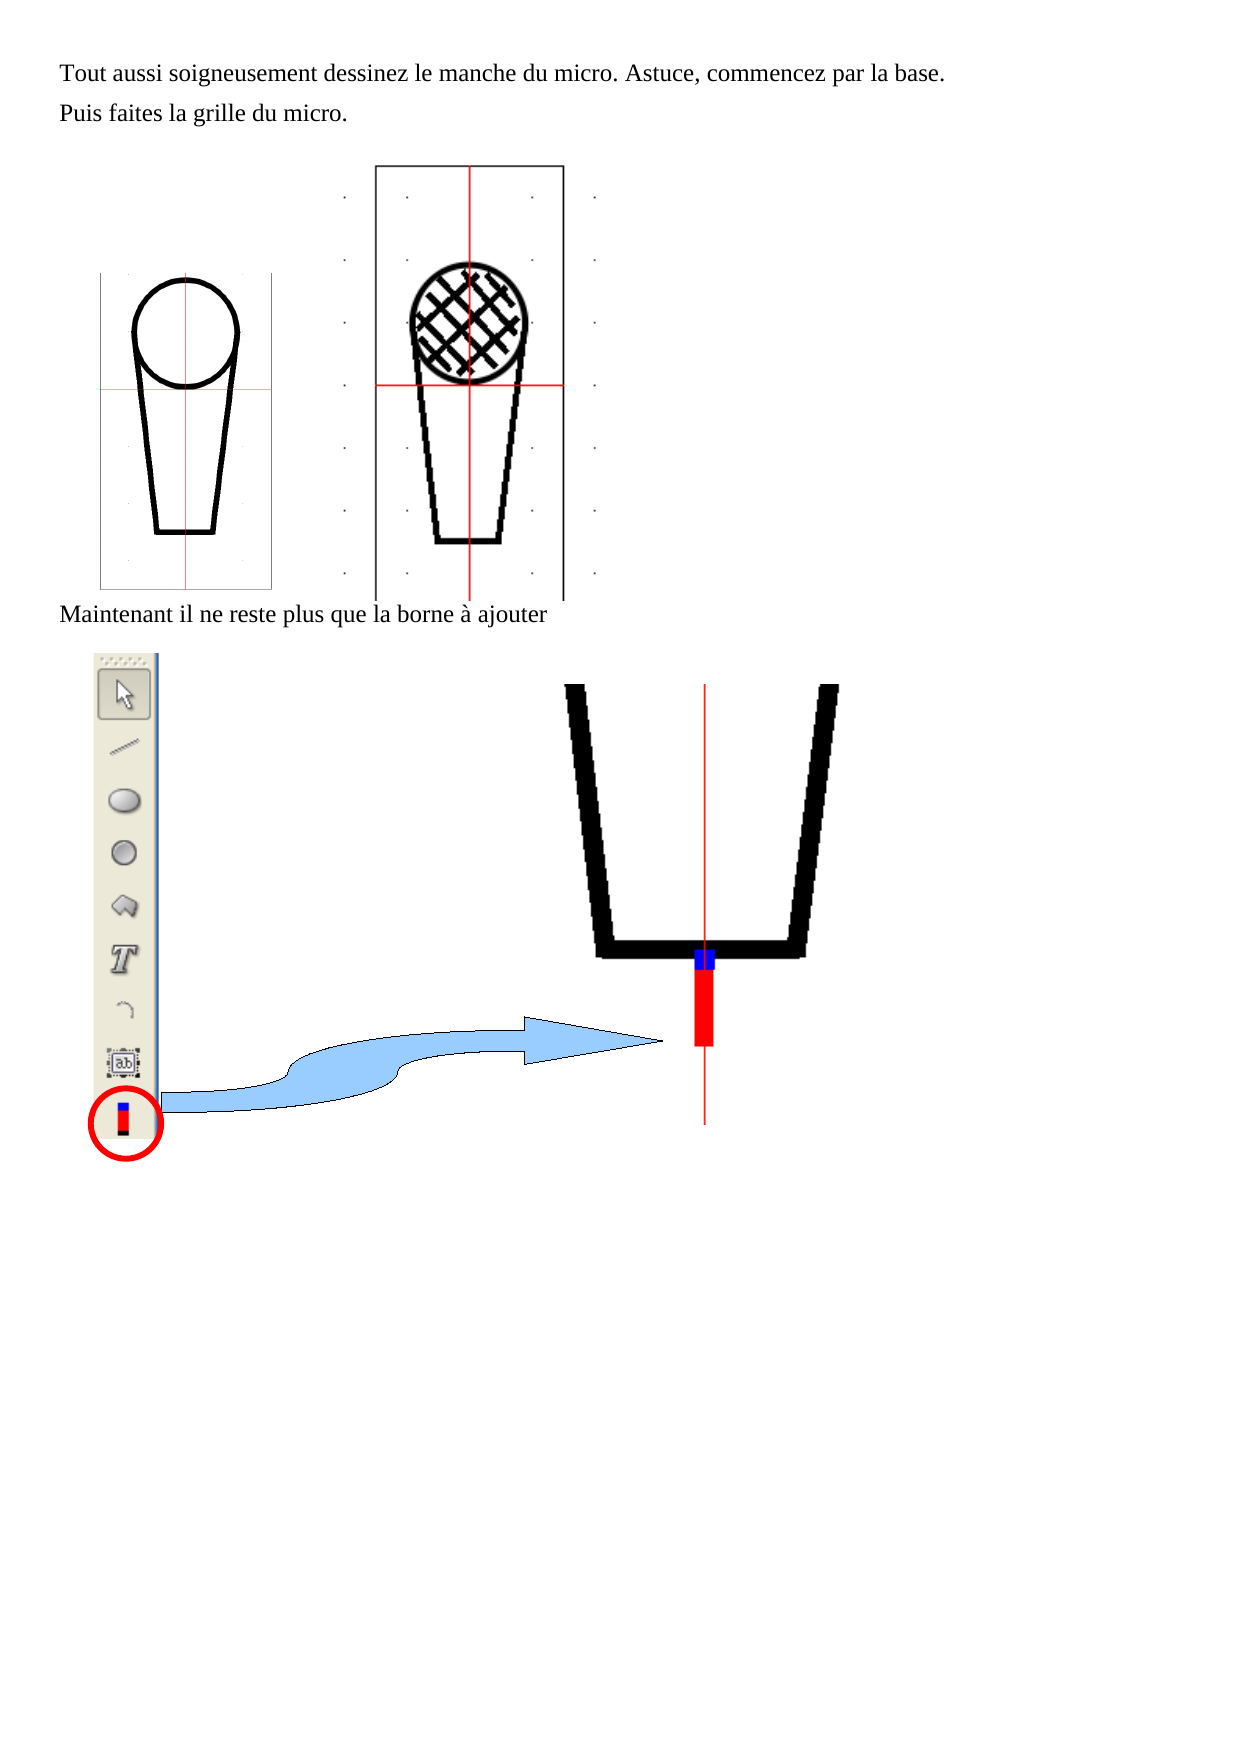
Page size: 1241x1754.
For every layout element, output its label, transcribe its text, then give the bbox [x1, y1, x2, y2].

text Maintenant il ne reste plus que la borne à ajouter [59, 139, 1181, 628]
picture [341, 139, 602, 601]
picture [96, 273, 274, 590]
picture [162, 1113, 181, 1139]
picture [93, 653, 181, 1106]
text Tout aussi soigneusement dessinez le manche du micro. Astuce, commencez par la base. [59, 59, 1181, 87]
picture [94, 1092, 158, 1139]
text Puis faites la grille du micro. [59, 99, 1181, 127]
picture [552, 684, 869, 1125]
